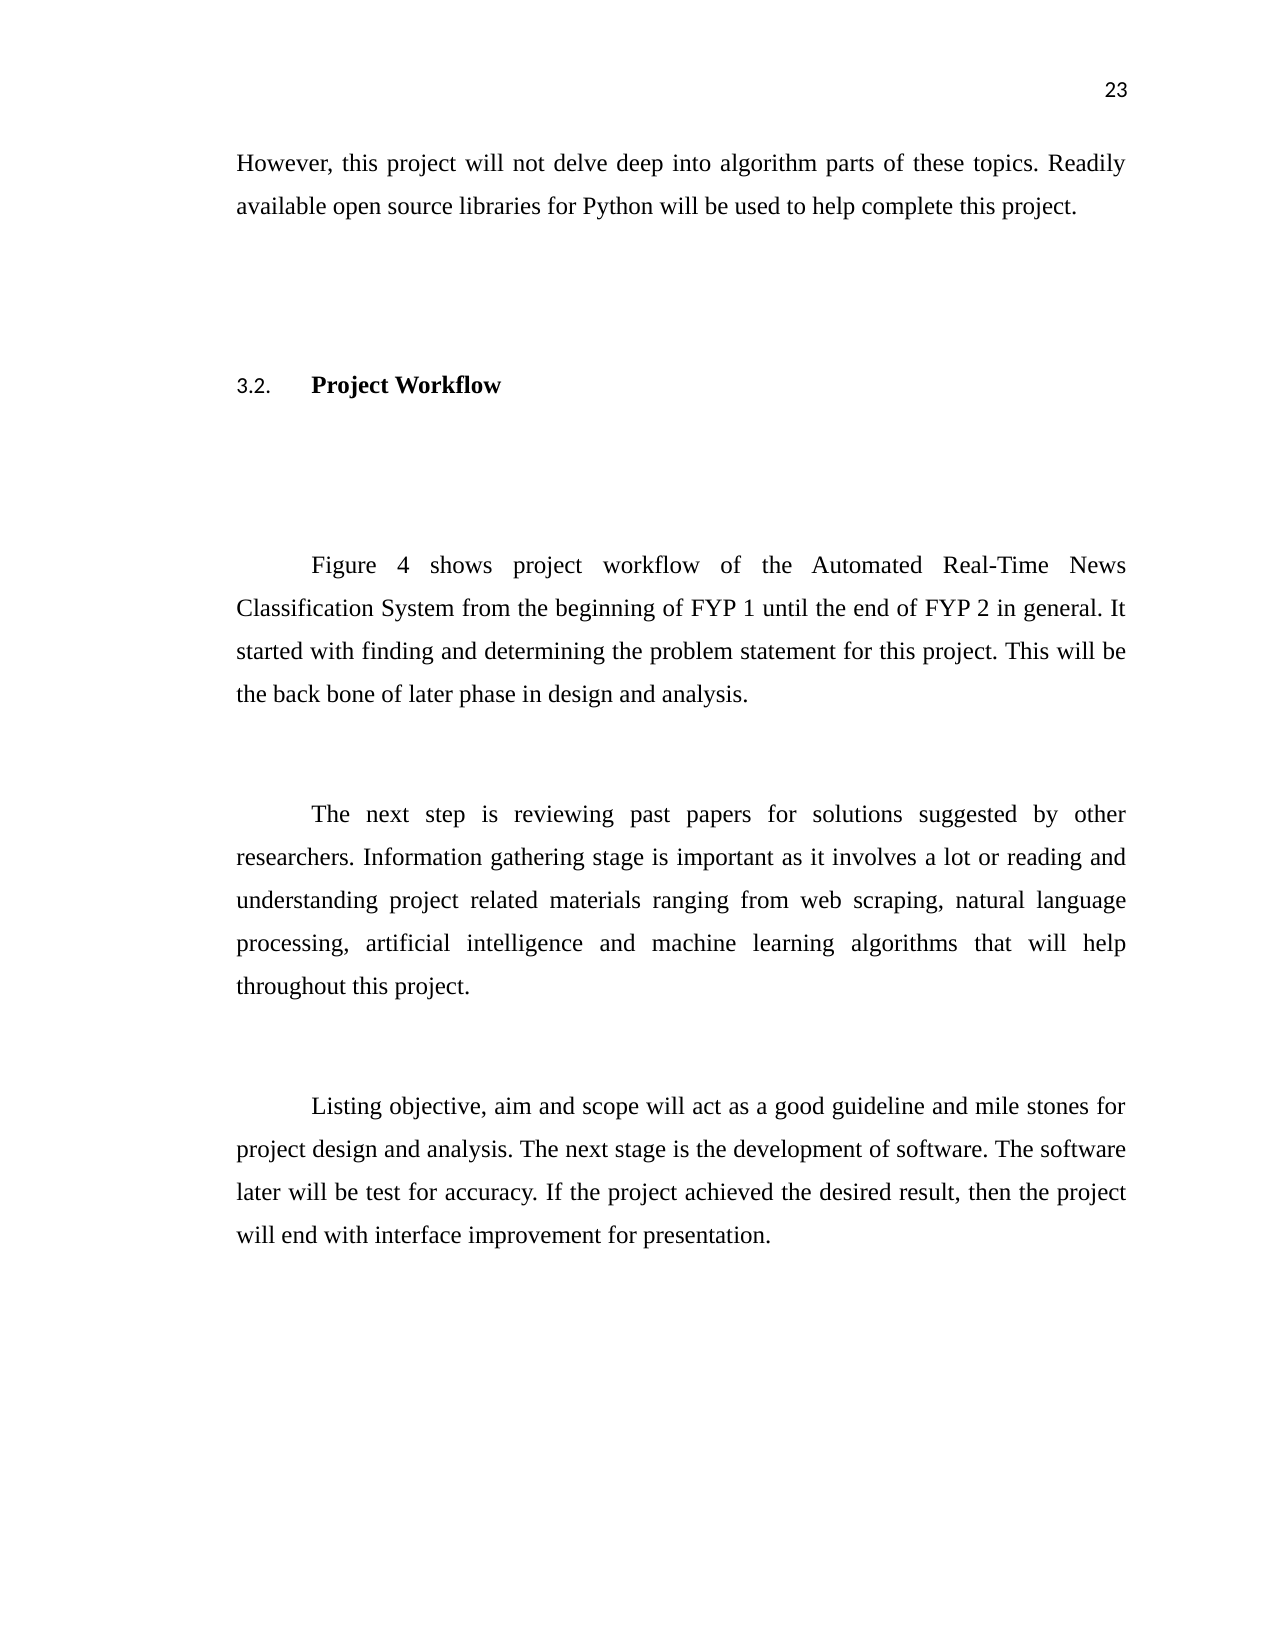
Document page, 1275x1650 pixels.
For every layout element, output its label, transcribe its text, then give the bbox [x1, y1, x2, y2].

text However, this project will not delve deep into algorithm parts of these topics. Readily available open source libraries for Python will be used to help complete this project. [236, 148, 1127, 219]
text Listing objective, aim and scope will act as a good guideline and mile stones for project design and analysis. The next stage is the development of software. The software later will be test for accuracy. If the project achieved the desired result, then the project will end with interface improvement for presentation. [236, 1091, 1127, 1249]
list Project Workflow [236, 370, 1127, 399]
text The next step is reviewing past papers for solutions suggested by other researchers. Information gathering stage is important as it involves a lot or reading and understanding project related materials ranging from web scraping, natural language processing, artificial intelligence and machine learning algorithms that will help throughout this project. [236, 799, 1127, 1000]
text Figure 4 shows project workflow of the Automated Real-Time News Classification System from the beginning of FYP 1 until the end of FYP 2 in general. It started with finding and determining the problem statement for this project. This will be the back bone of later phase in design and analysis. [236, 550, 1127, 708]
